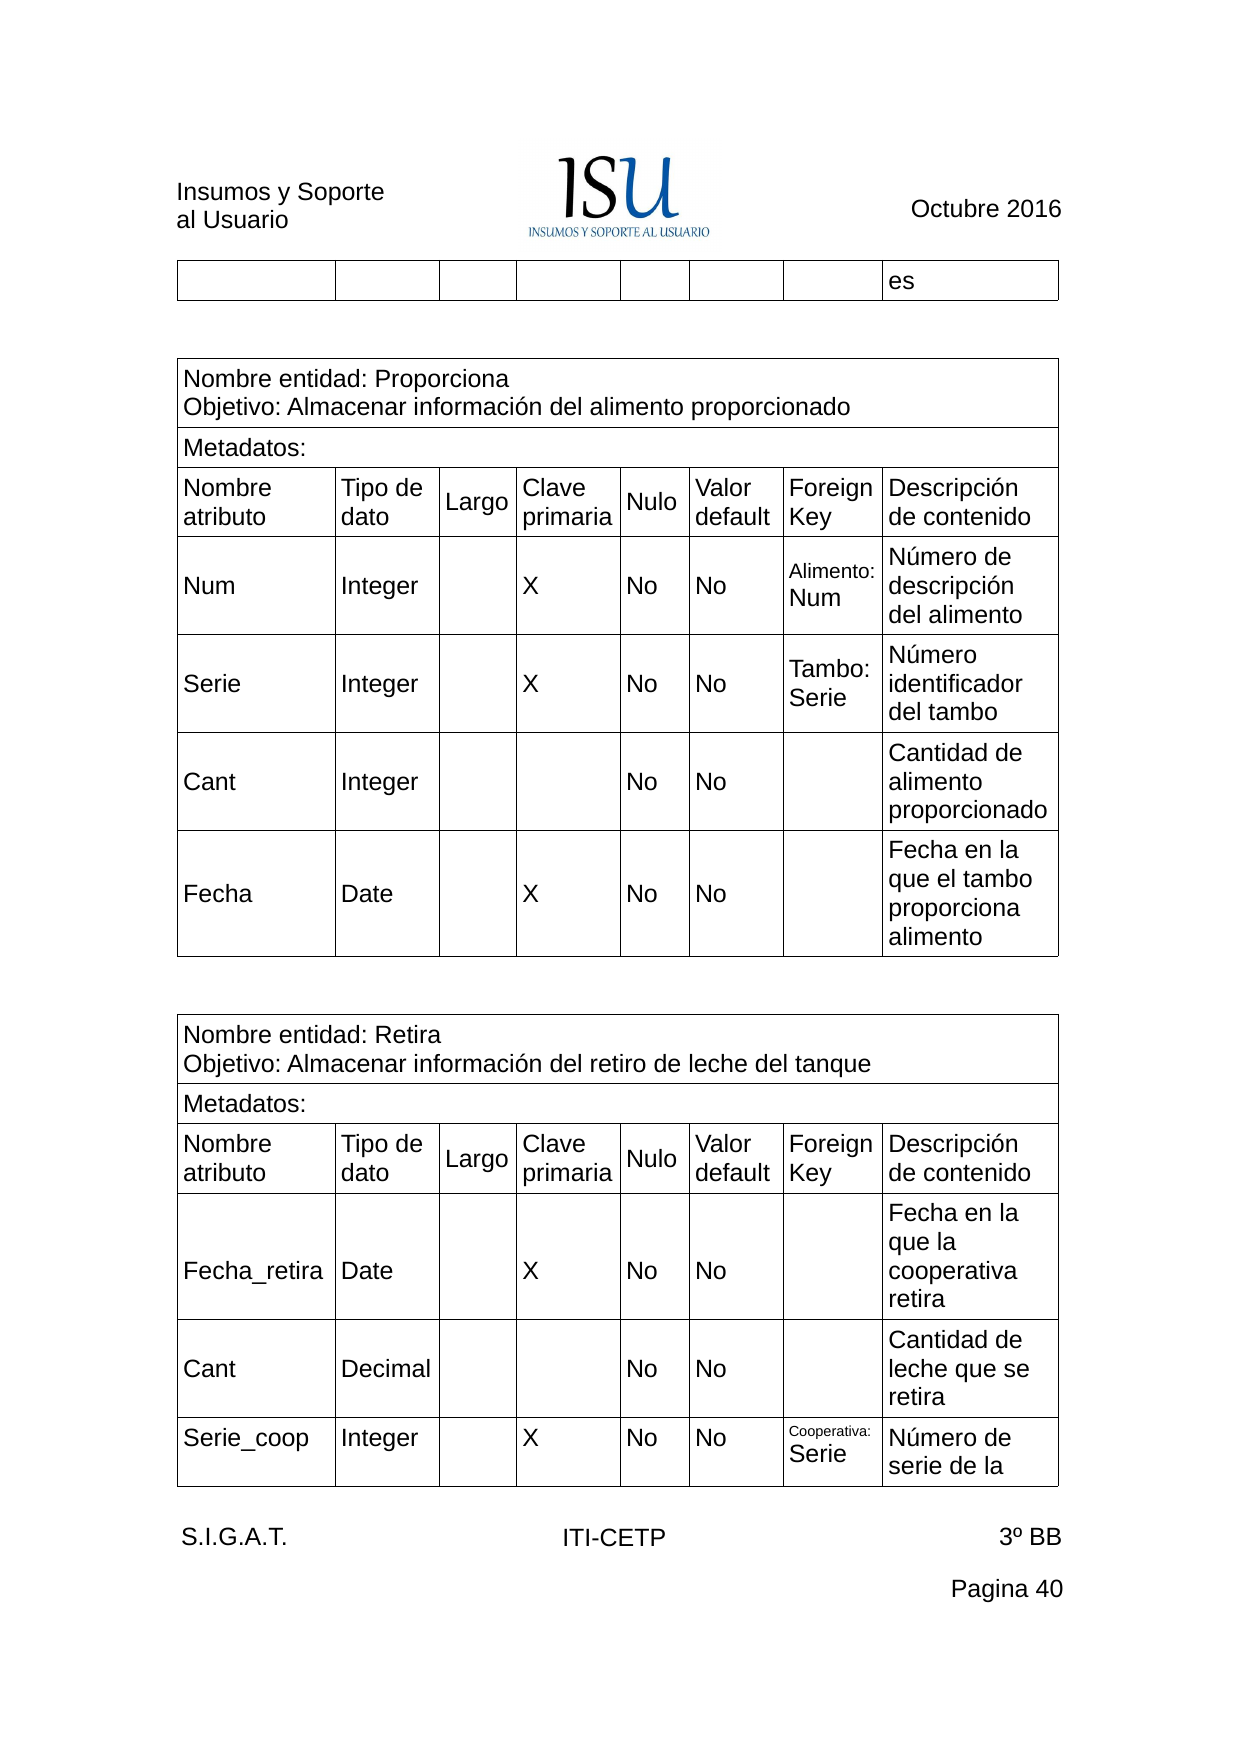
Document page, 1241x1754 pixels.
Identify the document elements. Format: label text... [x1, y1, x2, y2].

table_cell No [621, 537, 689, 634]
table_cell X [517, 635, 620, 732]
table_cell [336, 261, 439, 300]
table_cell [178, 261, 335, 300]
table_cell [517, 261, 620, 300]
table_cell X [517, 1418, 620, 1486]
table_cell Integer [336, 733, 439, 830]
table_cell Largo [440, 468, 516, 536]
table_cell Valor default [690, 1124, 783, 1192]
table_cell [784, 1194, 882, 1319]
table_cell Nulo [621, 1124, 689, 1192]
table_cell No [690, 635, 783, 732]
table_cell [784, 831, 882, 956]
table_cell Fecha en la que el tambo proporciona alimento [883, 831, 1058, 956]
table_cell Serie [178, 635, 335, 732]
table_cell No [690, 831, 783, 956]
table_cell Num [178, 537, 335, 634]
table_cell No [621, 1418, 689, 1486]
table_cell Foreign Key [784, 1124, 882, 1192]
table_cell Integer [336, 635, 439, 732]
table_cell Número de serie de la [883, 1418, 1058, 1486]
table_cell [440, 1320, 516, 1417]
table_cell Cantidad de leche que se retira [883, 1320, 1058, 1417]
table_cell No [621, 635, 689, 732]
table_cell Decimal [336, 1320, 439, 1417]
table_cell Número de descripción del alimento [883, 537, 1058, 634]
table_cell Descripción de contenido [883, 1124, 1058, 1192]
table_cell X [517, 537, 620, 634]
table_cell [784, 1320, 882, 1417]
table_cell Cantidad de alimento proporcionado [883, 733, 1058, 830]
table_cell Nombre atributo [178, 1124, 335, 1192]
table_cell Nulo [621, 468, 689, 536]
table_cell Cooperativa: Serie [784, 1418, 882, 1486]
table_cell Tambo: Serie [784, 635, 882, 732]
table_cell X [517, 1194, 620, 1319]
table_cell Cant [178, 1320, 335, 1417]
table_cell Tipo de dato [336, 468, 439, 536]
table_cell [517, 733, 620, 830]
table_cell Cant [178, 733, 335, 830]
picture [517, 138, 723, 252]
table_cell X [517, 831, 620, 956]
table_cell Metadatos: [178, 1084, 1058, 1123]
table_cell No [690, 1320, 783, 1417]
table_header Nombre entidad: Proporciona Objetivo: Almacenar información del alimento proporcionado [178, 359, 1058, 427]
table_cell [440, 537, 516, 634]
table_cell Foreign Key [784, 468, 882, 536]
table_cell Date [336, 831, 439, 956]
table_cell No [621, 733, 689, 830]
table_cell Fecha [178, 831, 335, 956]
table_cell [690, 261, 783, 300]
table_cell [440, 635, 516, 732]
table_cell Tipo de dato [336, 1124, 439, 1192]
table_cell Integer [336, 1418, 439, 1486]
table_cell [784, 261, 882, 300]
table_cell [440, 261, 516, 300]
table_cell No [690, 733, 783, 830]
table_cell No [690, 1418, 783, 1486]
table_cell es [883, 261, 1058, 300]
table_cell [440, 831, 516, 956]
table_header Nombre entidad: Retira Objetivo: Almacenar información del retiro de leche del tanque [178, 1015, 1058, 1083]
table_cell [440, 1418, 516, 1486]
table_cell [517, 1320, 620, 1417]
table_cell Largo [440, 1124, 516, 1192]
table_cell No [690, 537, 783, 634]
table_cell Date [336, 1194, 439, 1319]
table_cell [440, 733, 516, 830]
table_cell No [621, 1320, 689, 1417]
table_cell Clave primaria [517, 468, 620, 536]
table_cell Nombre atributo [178, 468, 335, 536]
table_cell No [690, 1194, 783, 1319]
table_cell [784, 733, 882, 830]
table_cell Fecha en la que la cooperativa retira [883, 1194, 1058, 1319]
table_cell Metadatos: [178, 428, 1058, 467]
table_cell Integer [336, 537, 439, 634]
table_cell Descripción de contenido [883, 468, 1058, 536]
table_cell [440, 1194, 516, 1319]
table_cell Clave primaria [517, 1124, 620, 1192]
table_cell No [621, 1194, 689, 1319]
table_cell Fecha_retira [178, 1194, 335, 1319]
table_cell No [621, 831, 689, 956]
table_cell Número identificador del tambo [883, 635, 1058, 732]
table_cell [621, 261, 689, 300]
table_cell Serie_coop [178, 1418, 335, 1486]
table_cell Valor default [690, 468, 783, 536]
table_cell Alimento: Num [784, 537, 882, 634]
